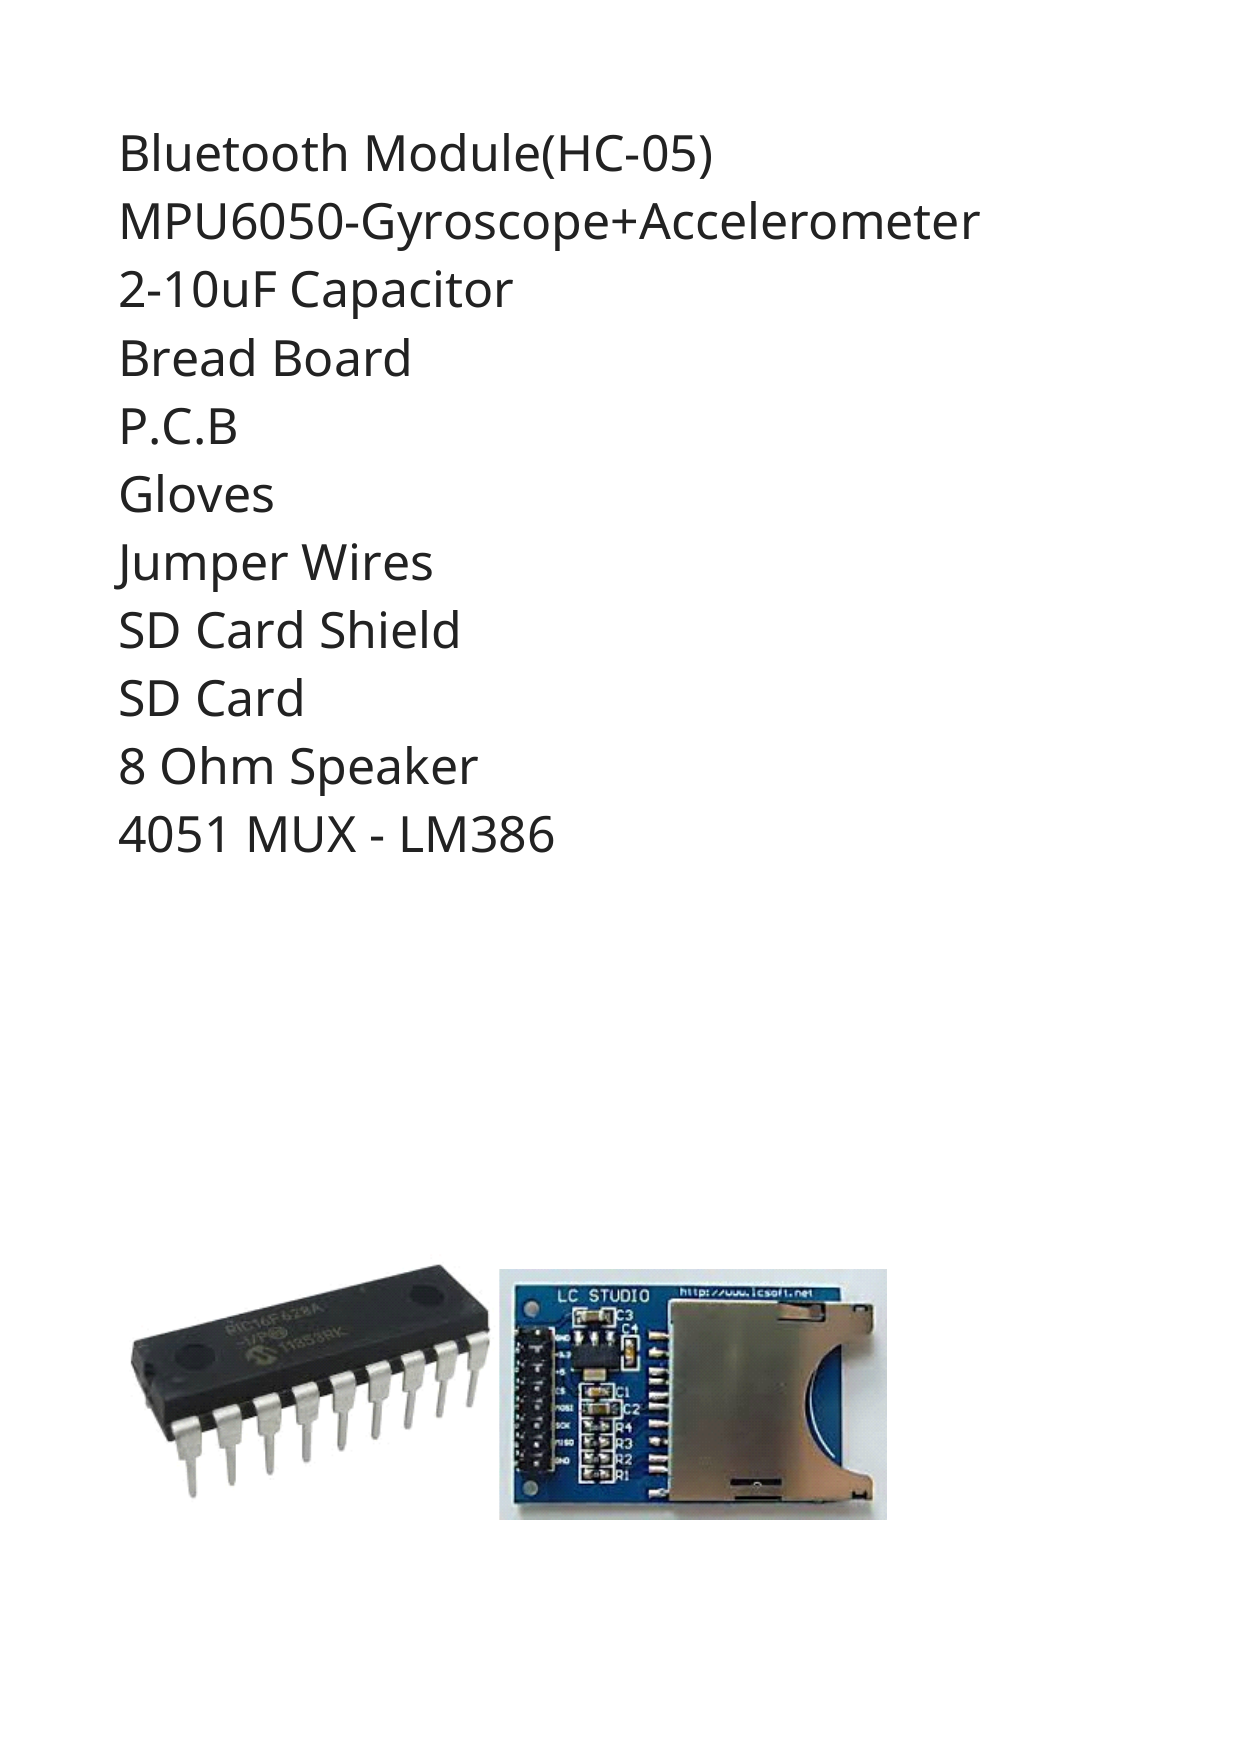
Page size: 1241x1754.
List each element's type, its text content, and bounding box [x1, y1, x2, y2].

text Gloves [118, 459, 1122, 527]
text 2-10uF Capacitor [118, 254, 1122, 322]
text MPU6050-Gyroscope+Accelerometer [118, 186, 1122, 254]
text 8 Ohm Speaker [118, 731, 1122, 799]
text Bread Board [118, 322, 1122, 391]
text SD Card [118, 663, 1122, 731]
text SD Card Shield [118, 595, 1122, 663]
text Jumper Wires [118, 527, 1122, 595]
text 4051 MUX - LM386 [118, 799, 1122, 867]
text P.C.B [118, 391, 1122, 459]
text Bluetooth Module(HC-05) [118, 118, 1122, 186]
